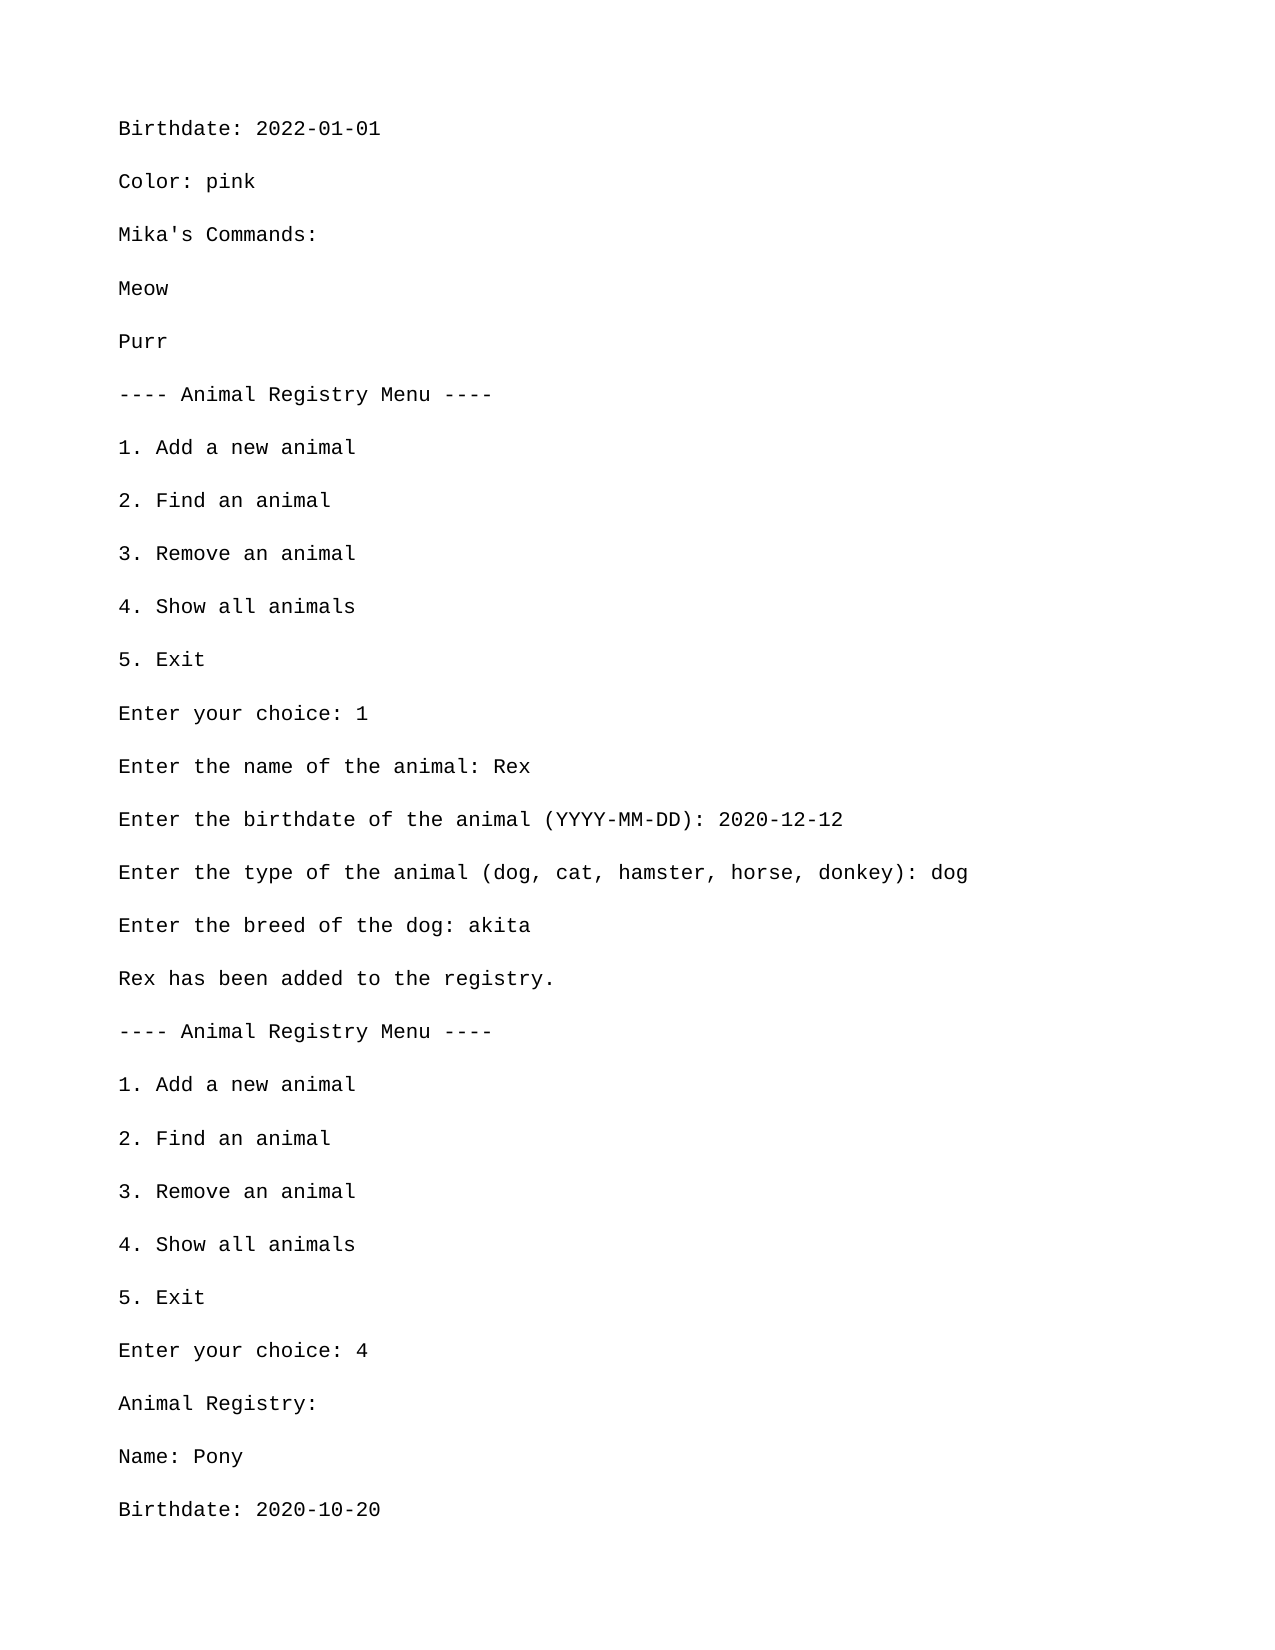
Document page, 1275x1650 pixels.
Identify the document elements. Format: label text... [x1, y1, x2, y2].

text Meow [118, 277, 1157, 301]
text Enter your choice: 1 [118, 702, 1157, 726]
text 1. Add a new animal [118, 437, 1157, 461]
text 4. Show all animals [118, 596, 1157, 620]
text 3. Remove an animal [118, 543, 1157, 567]
text Enter the name of the animal: Rex [118, 756, 1157, 779]
text Color: pink [118, 171, 1157, 195]
text Purr [118, 331, 1157, 354]
text 3. Remove an animal [118, 1181, 1157, 1204]
text Enter the birthdate of the animal (YYYY-MM-DD): 2020-12-12 [118, 809, 1157, 832]
text Animal Registry: [118, 1393, 1157, 1417]
text 5. Exit [118, 649, 1157, 673]
text Birthdate: 2022-01-01 [118, 118, 1157, 142]
text 4. Show all animals [118, 1234, 1157, 1257]
text 5. Exit [118, 1287, 1157, 1311]
text Mika's Commands: [118, 224, 1157, 248]
text 1. Add a new animal [118, 1074, 1157, 1098]
text Enter the type of the animal (dog, cat, hamster, horse, donkey): dog [118, 862, 1157, 886]
text ---- Animal Registry Menu ---- [118, 384, 1157, 407]
text 2. Find an animal [118, 490, 1157, 514]
text Enter your choice: 4 [118, 1340, 1157, 1364]
text Enter the breed of the dog: akita [118, 915, 1157, 939]
text Birthdate: 2020-10-20 [118, 1499, 1157, 1523]
text 2. Find an animal [118, 1127, 1157, 1151]
text Name: Pony [118, 1446, 1157, 1470]
text Rex has been added to the registry. [118, 968, 1157, 992]
text ---- Animal Registry Menu ---- [118, 1021, 1157, 1045]
